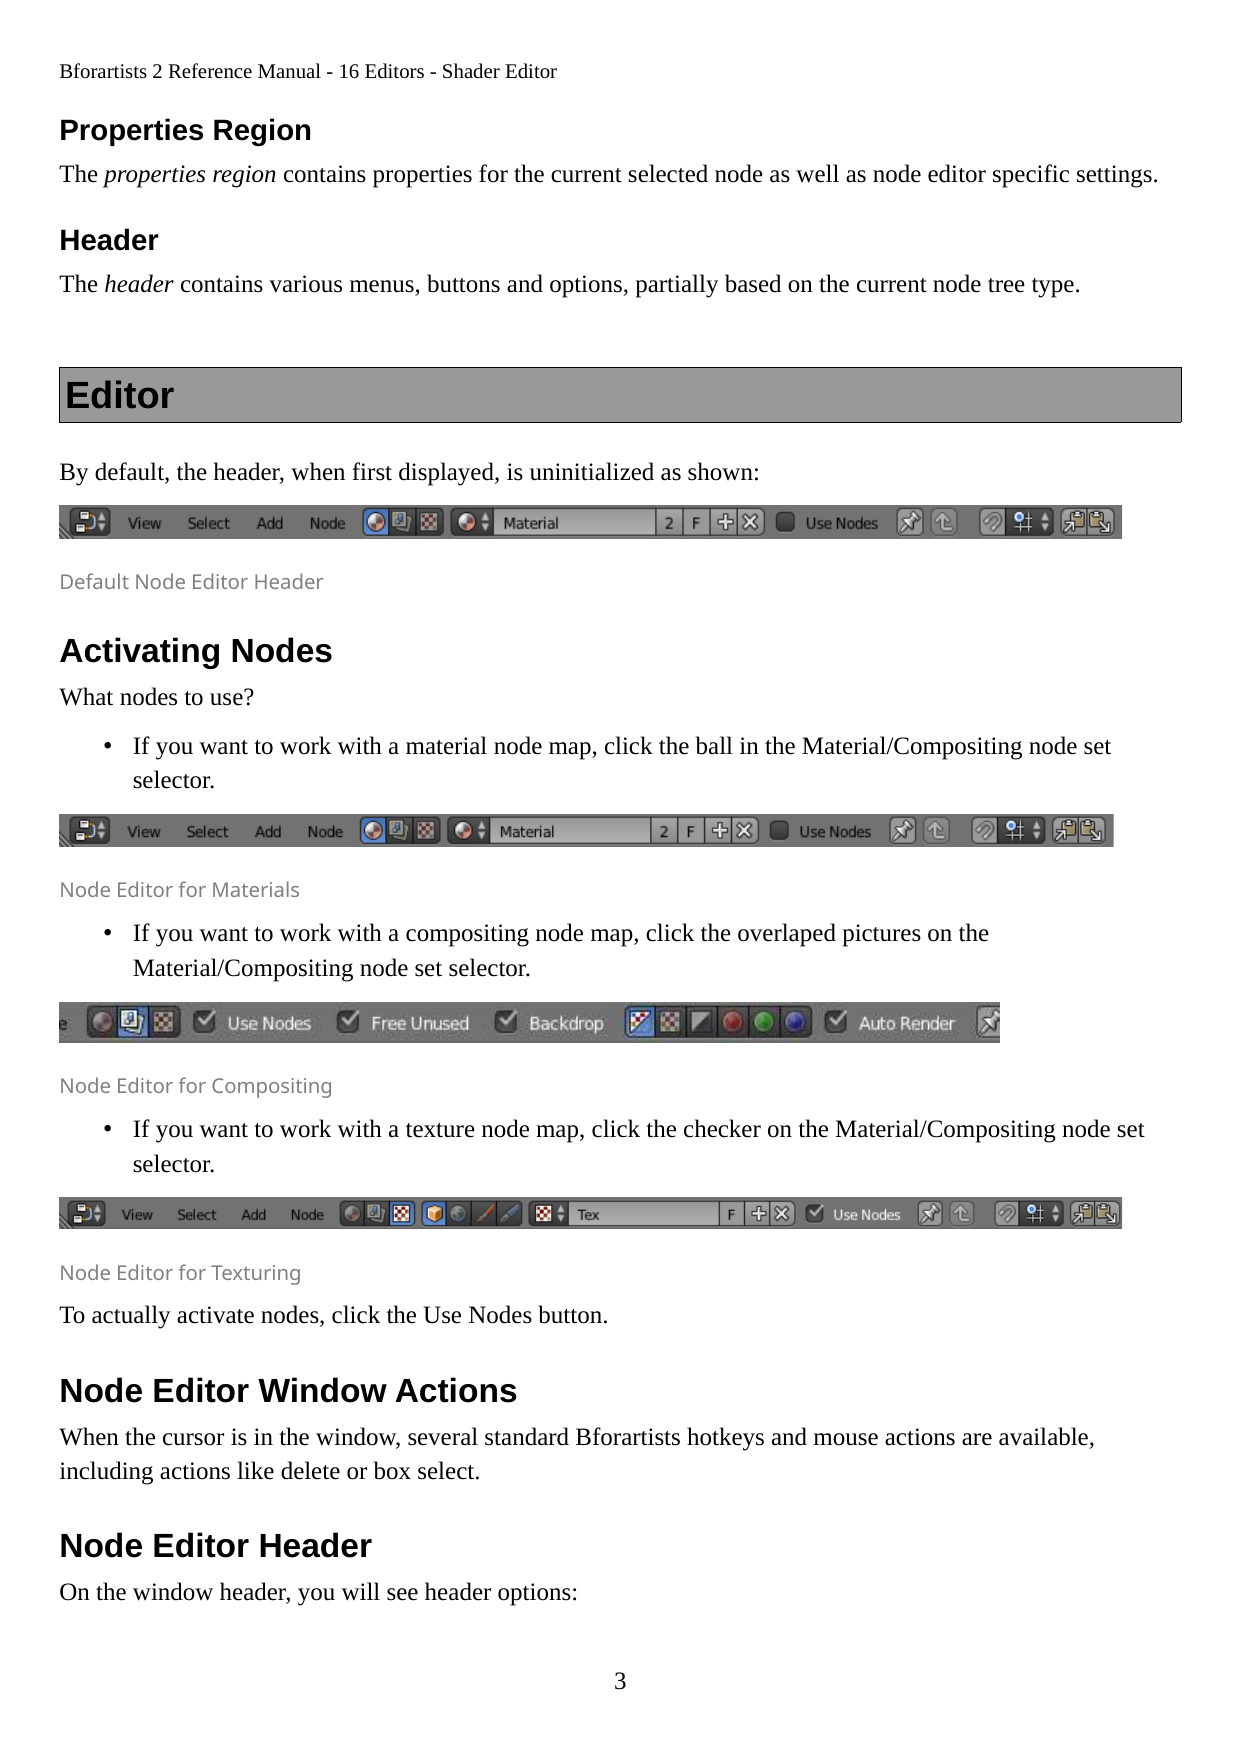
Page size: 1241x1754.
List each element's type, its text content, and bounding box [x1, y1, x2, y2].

picture [59, 1197, 1123, 1229]
subtitle Node Editor Header [59, 1526, 1181, 1565]
text To actually activate nodes, click the Use Nodes button. [59, 1301, 1181, 1329]
text Node Editor for Texturing [59, 1255, 1181, 1286]
text What nodes to use? [59, 682, 1181, 711]
list If you want to work with a compositing node map, click the overlaped pictures on the Material/Compositing node set selector. [103, 918, 1181, 982]
table_header Editor [60, 368, 1181, 422]
text Node Editor for Materials [59, 873, 1181, 904]
text When the cursor is in the window, several standard Bforartists hotkeys and mouse actions are available, including actions like delete or box select. [59, 1422, 1181, 1485]
subtitle Node Editor Window Actions [59, 1371, 1181, 1409]
subtitle Header [59, 222, 1181, 256]
picture [59, 814, 1114, 847]
text On the window header, you will see header options: [59, 1577, 1181, 1606]
text By default, the header, when first displayed, is uninitialized as shown: [59, 457, 1181, 485]
subtitle Properties Region [59, 113, 1181, 146]
list If you want to work with a texture node map, click the checker on the Material/Compositing node set selector. [103, 1114, 1181, 1177]
picture [59, 1002, 1000, 1043]
picture [59, 505, 1123, 539]
text Default Node Editor Header [59, 564, 1181, 595]
text The header contains various menus, buttons and options, partially based on the current node tree type. [59, 269, 1181, 297]
text Node Editor for Compositing [59, 1068, 1181, 1100]
text The properties region contains properties for the current selected node as well as node editor specific settings. [59, 159, 1181, 188]
list If you want to work with a material node map, click the ball in the Material/Compositing node set selector. [103, 731, 1181, 794]
subtitle Activating Nodes [59, 631, 1181, 669]
